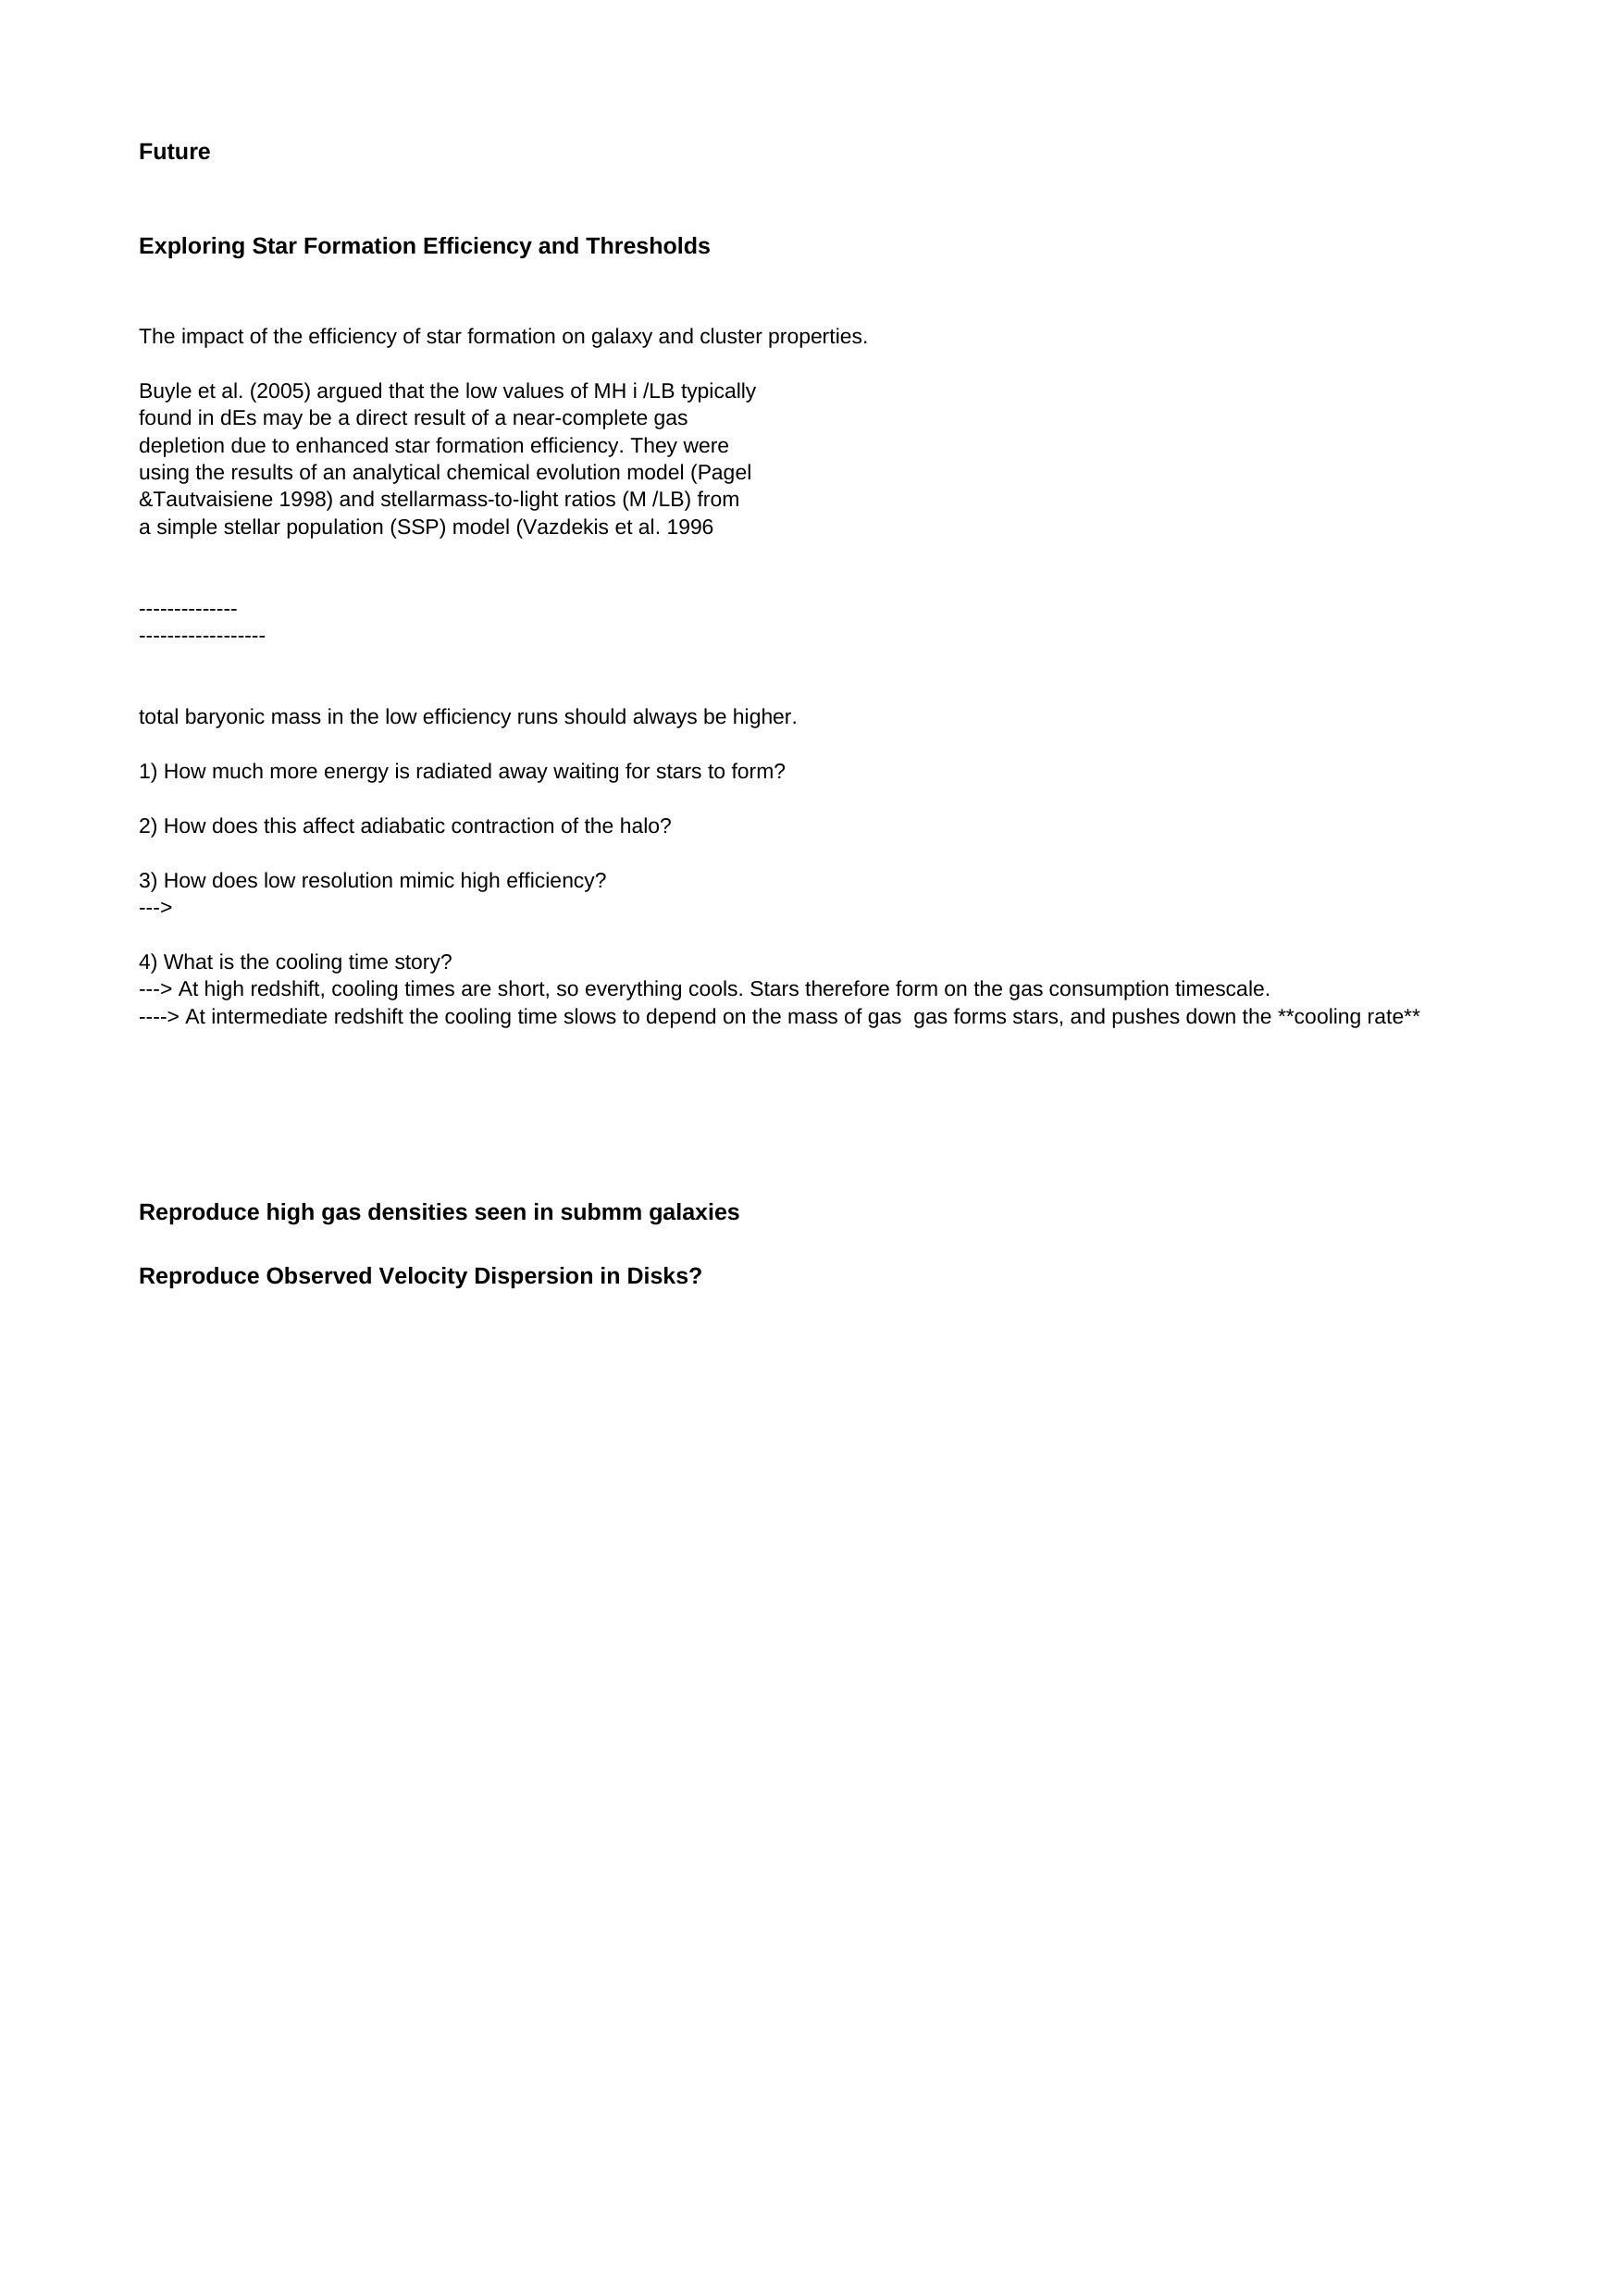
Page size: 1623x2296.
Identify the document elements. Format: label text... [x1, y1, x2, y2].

text -------------- [139, 596, 1484, 620]
text ---> At high redshift, cooling times are short, so everything cools. Stars therefore form on the gas consumption timescale. [139, 977, 1484, 1000]
text Buyle et al. (2005) argued that the low values of MH i /LB typically [139, 379, 1484, 403]
subtitle Reproduce Observed Velocity Dispersion in Disks? [139, 1263, 1484, 1289]
text found in dEs may be a direct result of a near-complete gas [139, 406, 1484, 429]
subtitle Exploring Star Formation Efficiency and Thresholds [139, 233, 1484, 258]
text using the results of an analytical chemical evolution model (Pagel [139, 461, 1484, 484]
text ----> At intermediate redshift the cooling time slows to depend on the mass of gas gas forms stars, and pushes down the **cooling rate** [139, 1004, 1484, 1028]
text 1) How much more energy is radiated away waiting for stars to form? [139, 760, 1484, 783]
text a simple stellar population (SSP) model (Vazdekis et al. 1996 [139, 515, 1484, 539]
text 3) How does low resolution mimic high efficiency? [139, 868, 1484, 892]
subtitle Reproduce high gas densities seen in submm galaxies [139, 1199, 1484, 1224]
text depletion due to enhanced star formation efficiency. They were [139, 433, 1484, 457]
text ------------------ [139, 624, 1484, 647]
text The impact of the efficiency of star formation on galaxy and cluster properties. [139, 325, 1484, 348]
text ---> [139, 896, 1484, 919]
text &Tautvaisiene 1998) and stellarmass-to-light ratios (M /LB) from [139, 488, 1484, 512]
text 2) How does this affect adiabatic contraction of the halo? [139, 813, 1484, 838]
text Future [139, 139, 1484, 165]
text 4) What is the cooling time story? [139, 949, 1484, 974]
text total baryonic mass in the low efficiency runs should always be higher. [139, 705, 1484, 729]
